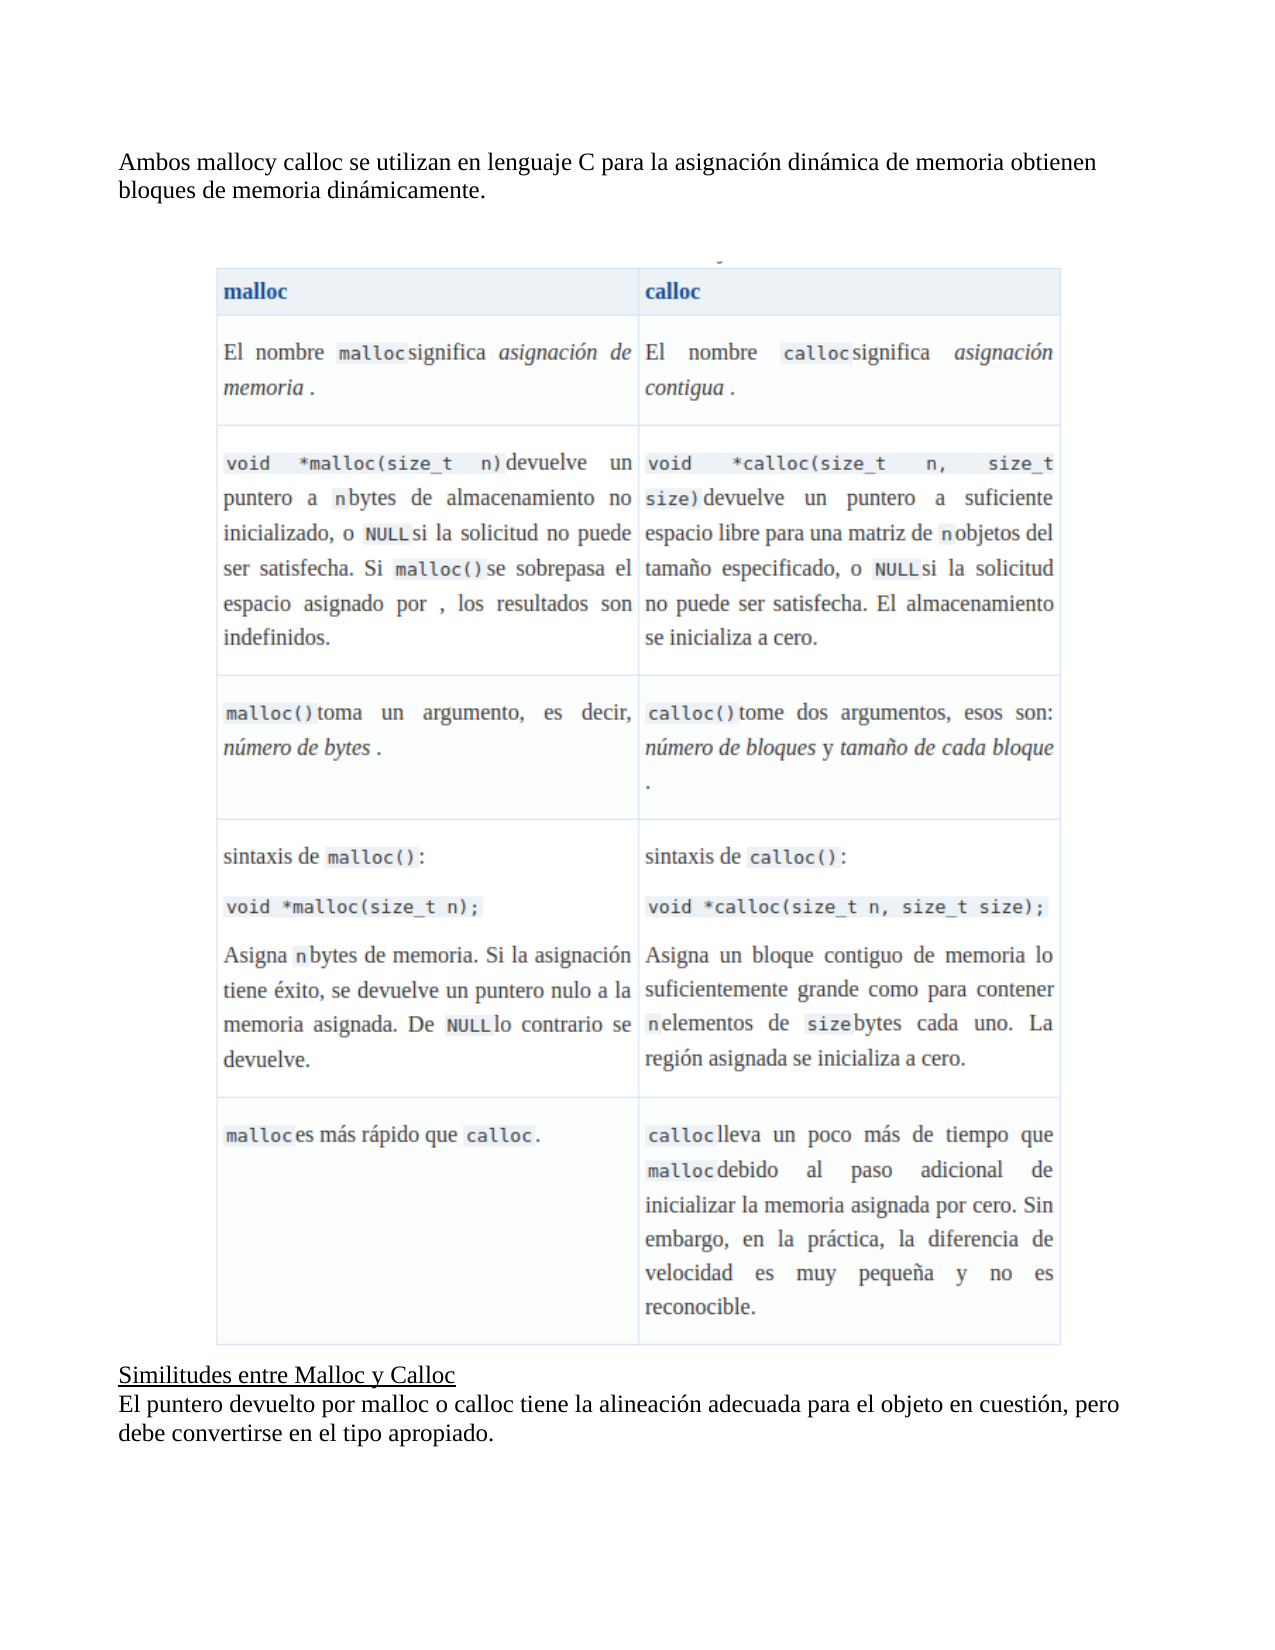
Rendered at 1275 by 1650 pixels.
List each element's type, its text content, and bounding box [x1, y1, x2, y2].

text Similitudes entre Malloc y Calloc [118, 262, 1157, 1389]
text Ambos mallocy calloc se utilizan en lenguaje C para la asignación dinámica de memoria obtienen bloques de memoria dinámicamente. [118, 147, 1157, 204]
text El puntero devuelto por malloc o calloc tiene la alineación adecuada para el objeto en cuestión, pero debe convertirse en el tipo apropiado. [118, 1389, 1157, 1446]
picture [201, 261, 1074, 1361]
